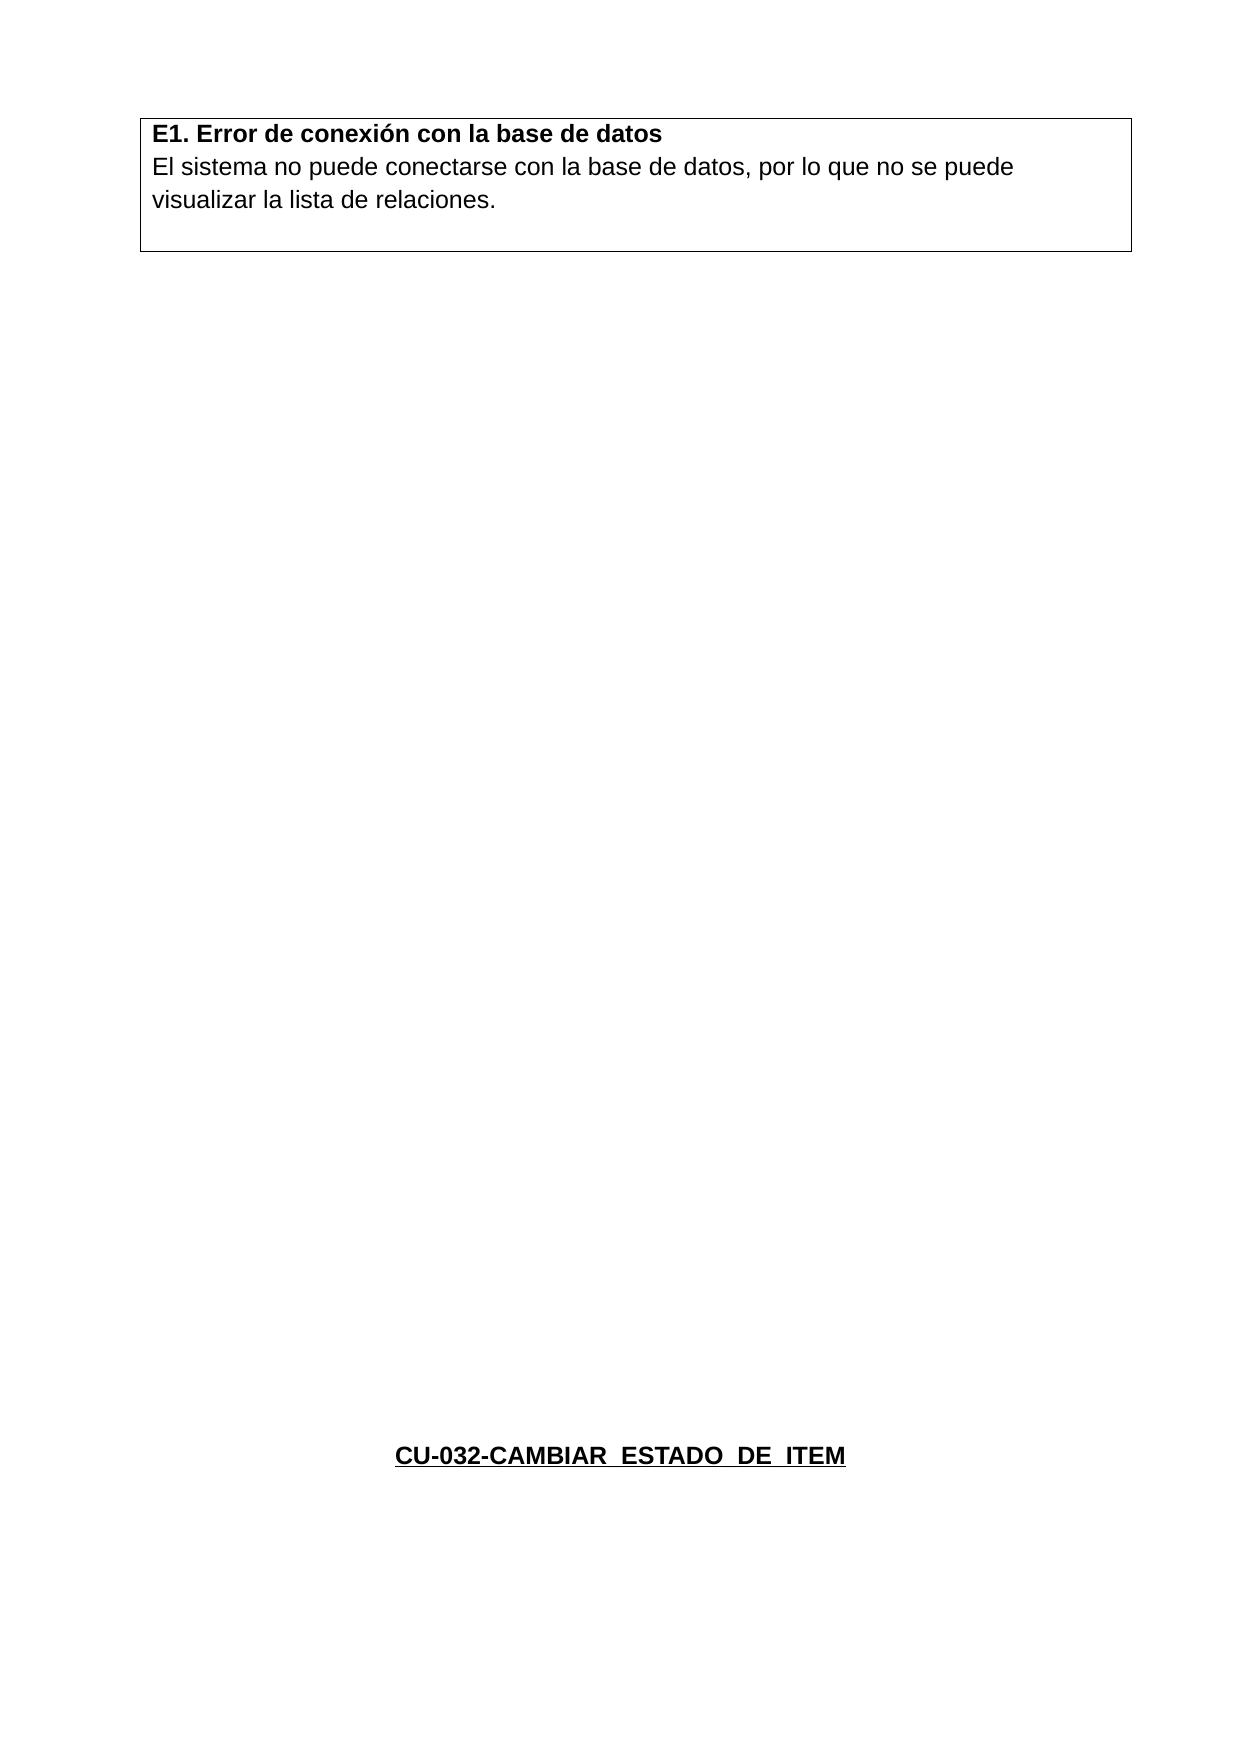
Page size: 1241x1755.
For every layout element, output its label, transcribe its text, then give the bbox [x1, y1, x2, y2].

table_cell E1. Error de conexión con la base de datos El sistema no puede conectarse con la base de datos, por lo que no se puede visualizar la lista de relaciones. [141, 119, 1131, 251]
text CU-032-CAMBIAR_ESTADO_DE_ITEM [118, 1441, 1122, 1470]
